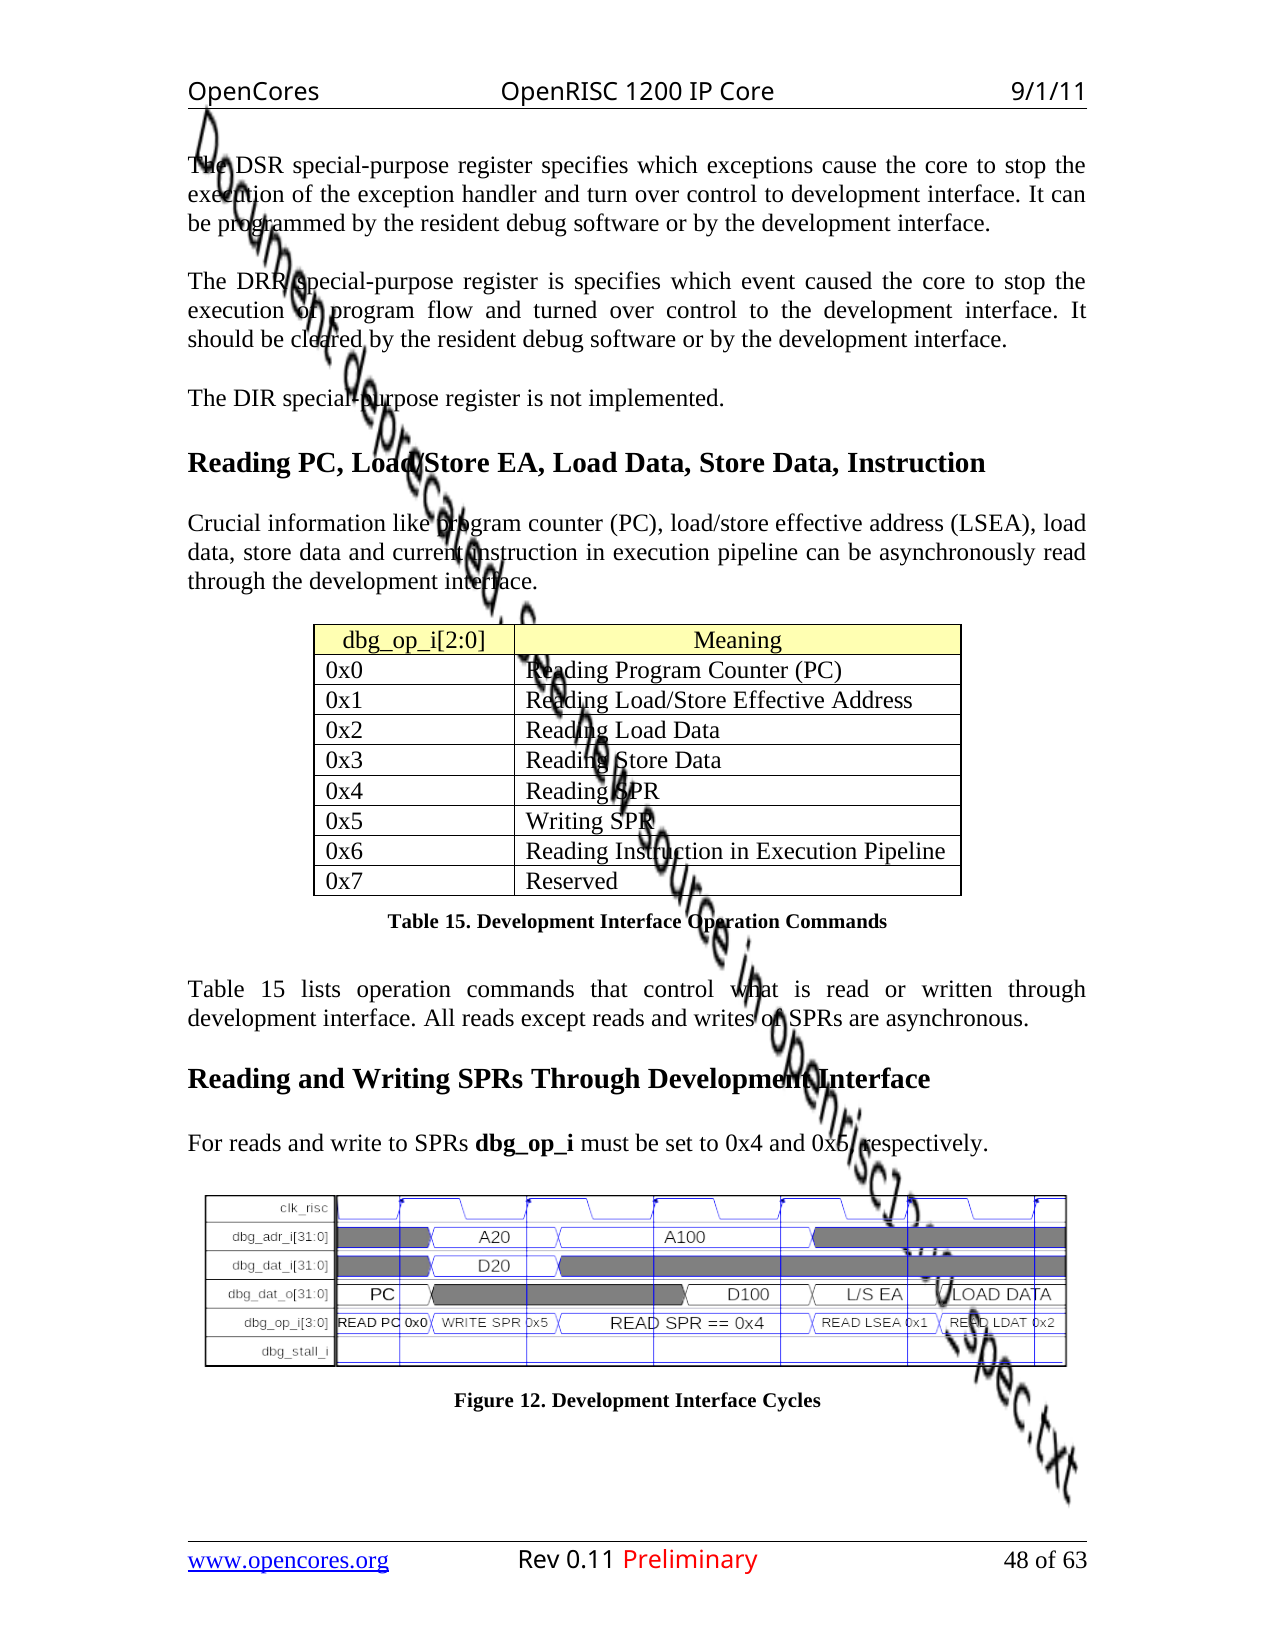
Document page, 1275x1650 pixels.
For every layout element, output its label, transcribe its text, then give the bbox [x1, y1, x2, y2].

picture [187, 73, 1088, 1576]
table_cell Reading Load Data [515, 715, 960, 744]
table_cell Reserved [515, 866, 960, 895]
subtitle Reading and Writing SPRs Through Development Interface [187, 1061, 1087, 1095]
subtitle Reading PC, Load/Store EA, Load Data, Store Data, Instruction [187, 445, 1087, 479]
table_cell 0x1 [315, 685, 514, 714]
table_cell Reading Store Data [515, 745, 960, 774]
text The DRR special-purpose register is specifies which event caused the core to stop the execution of program flow and turned over control to the development interface. It should be cleared by the resident debug software or by the development interface. [187, 266, 1087, 353]
picture [264, 1558, 269, 1567]
table_cell Writing SPR [515, 806, 960, 835]
text The DIR special-purpose register is not implemented. [187, 382, 1087, 412]
text The DSR special-purpose register specifies which exceptions cause the core to stop the execution of the exception handler and turn over control to development interface. It can be programmed by the resident debug software or by the development interface. [187, 150, 1087, 237]
table_cell Reading Instruction in Execution Pipeline [515, 836, 960, 865]
table_cell 0x4 [315, 776, 514, 804]
table_cell 0x2 [315, 715, 514, 744]
text Table 15 lists operation commands that control what is read or written through development interface. All reads except reads and writes of SPRs are asynchronous. [187, 974, 1087, 1032]
text Crucial information like program counter (PC), load/store effective address (LSEA), load data, store data and current instruction in execution pipeline can be asynchronously read through the development interface. [187, 508, 1087, 595]
text Figure 12. Development Interface Cycles [187, 1388, 1087, 1412]
table_cell Reading Load/Store Effective Address [515, 685, 960, 714]
text For reads and write to SPRs dbg_op_i must be set to 0x4 and 0x5, respectively. [187, 1128, 1087, 1157]
table_cell 0x6 [315, 836, 514, 865]
table_header dbg_op_i[2:0] [315, 625, 514, 654]
table_cell 0x3 [315, 745, 514, 774]
table_cell 0x7 [315, 866, 514, 895]
table_cell Reading Program Counter (PC) [515, 655, 960, 684]
table_cell 0x0 [315, 655, 514, 684]
text Table 15. Development Interface Operation Commands [187, 908, 1087, 932]
table_header Meaning [515, 625, 960, 654]
table_cell 0x5 [315, 806, 514, 835]
table_cell Reading SPR [515, 776, 960, 804]
